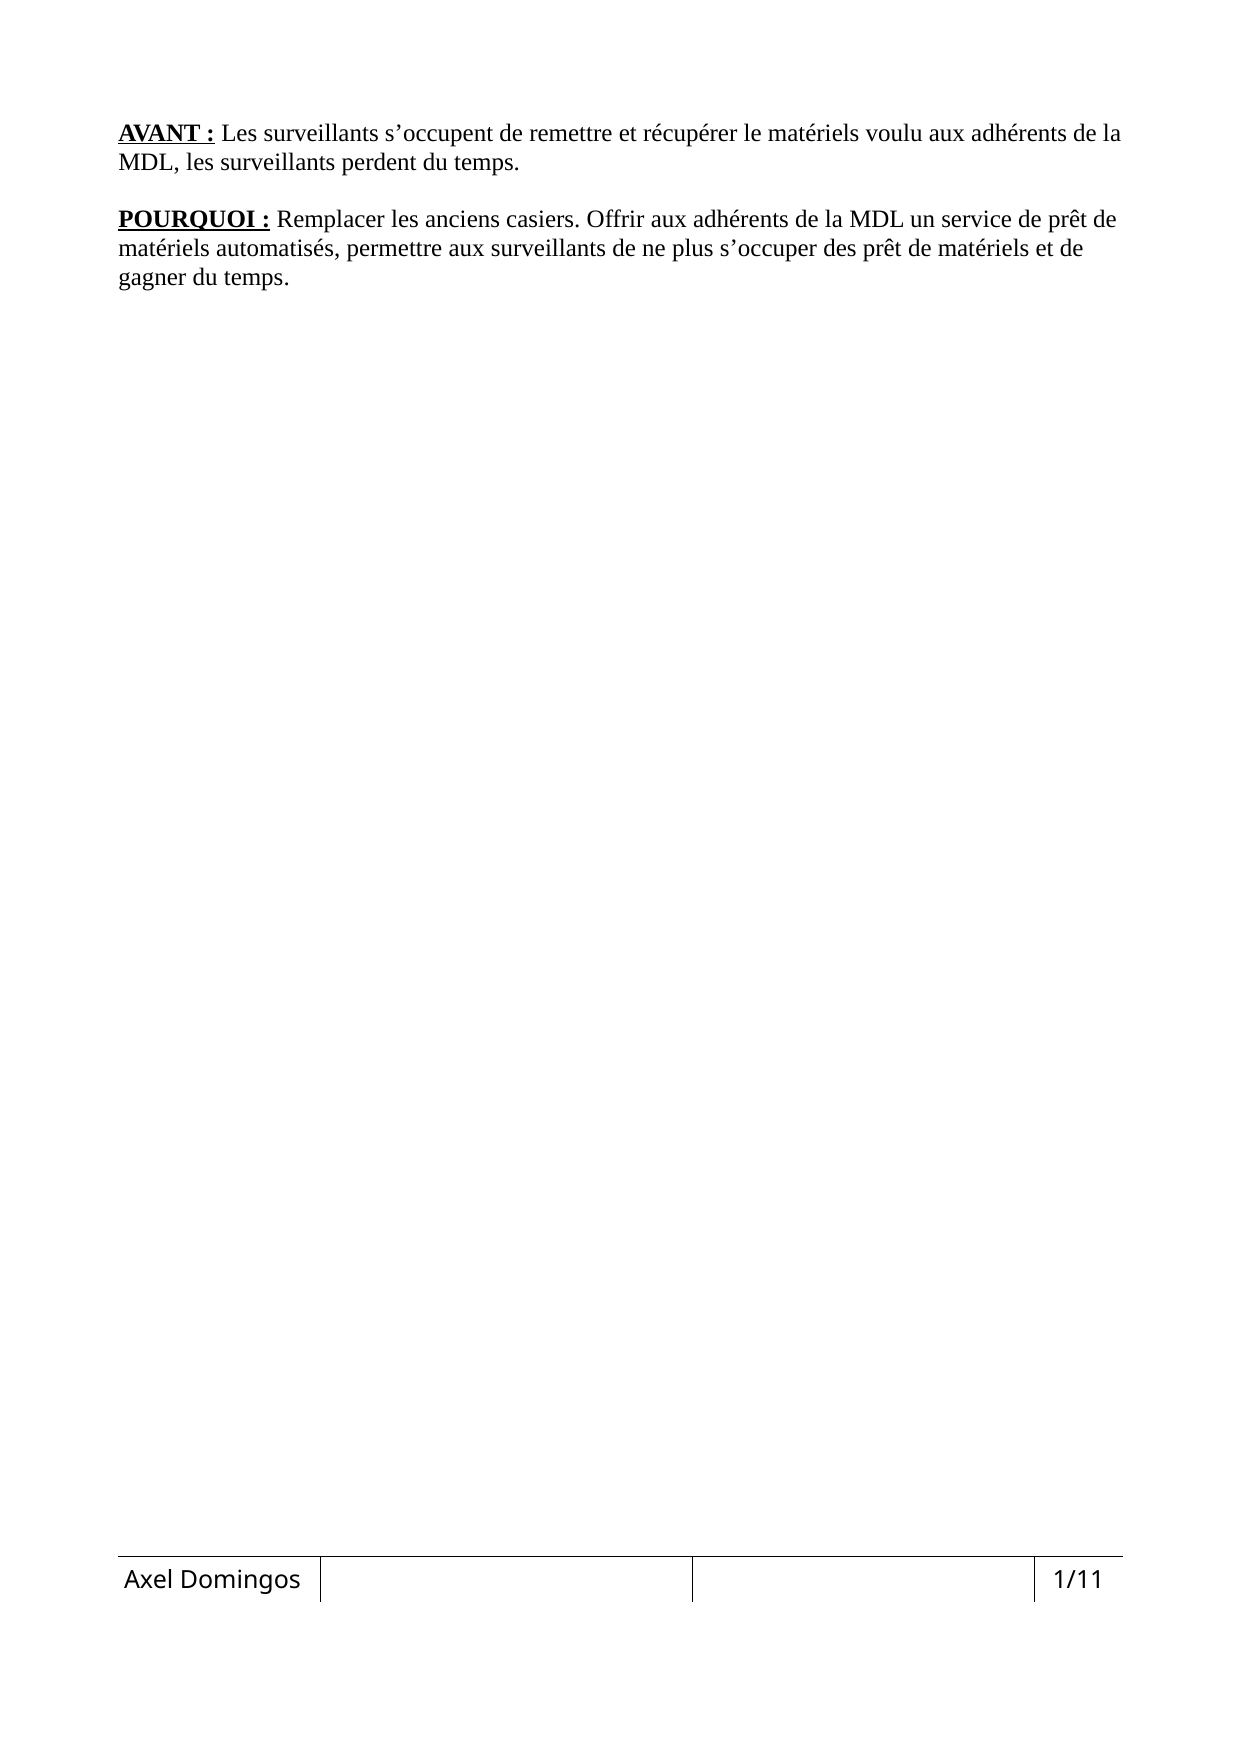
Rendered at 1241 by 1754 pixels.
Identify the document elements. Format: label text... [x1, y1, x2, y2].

text AVANT : Les surveillants s’occupent de remettre et récupérer le matériels voulu aux adhérents de la MDL, les surveillants perdent du temps. [118, 118, 1122, 176]
text POURQUOI : Remplacer les anciens casiers. Offrir aux adhérents de la MDL un service de prêt de matériels automatisés, permettre aux surveillants de ne plus s’occuper des prêt de matériels et de gagner du temps. [118, 204, 1122, 291]
